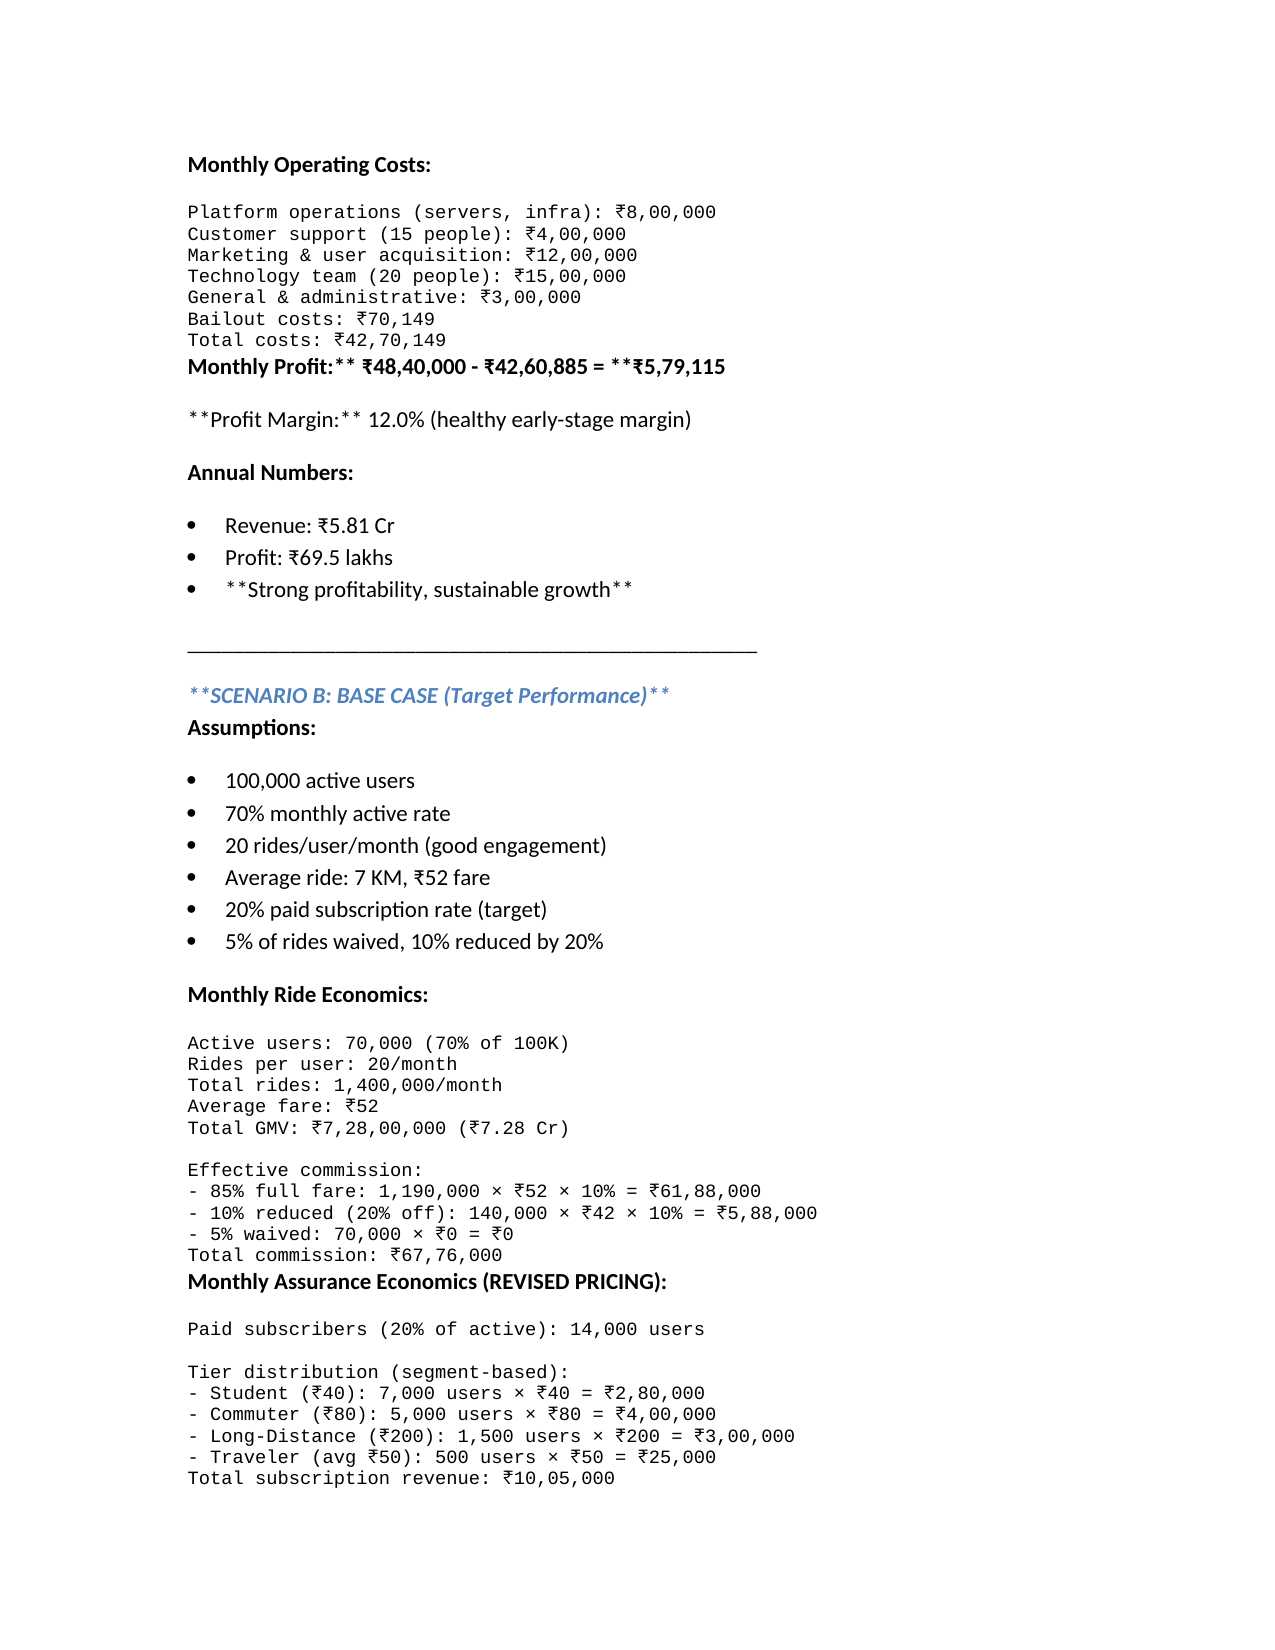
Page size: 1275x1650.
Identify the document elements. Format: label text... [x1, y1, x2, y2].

list 100,000 active users [187, 766, 1087, 794]
text Paid subscribers (20% of active): 14,000 users Tier distribution (segment-based): - Student (₹40): 7,000 users × ₹40 = ₹2,80,000 - Commuter (₹80): 5,000 users × ₹80 = ₹4,00,000 - Long-Distance (₹200): 1,500 users × ₹200 = ₹3,00,000 - Traveler (avg ₹50): 500 users × ₹50 = ₹25,000 Total subscription revenue: ₹10,05,000 [187, 1320, 1087, 1490]
list **Strong profitability, sustainable growth** [187, 575, 1087, 603]
text Monthly Ride Economics: [187, 980, 1087, 1008]
text **Profit Margin:** 12.0% (healthy early-stage margin) [187, 405, 1087, 433]
text __________________________________________________ [187, 628, 1087, 656]
text Assumptions: [187, 713, 1087, 741]
text Monthly Operating Costs: [187, 150, 1087, 178]
list Revenue: ₹5.81 Cr [187, 511, 1087, 539]
text Platform operations (servers, infra): ₹8,00,000 Customer support (15 people): ₹4,00,000 Marketing & user acquisition: ₹12,00,000 Technology team (20 people): ₹15,00,000 General & administrative: ₹3,00,000 Bailout costs: ₹70,149 Total costs: ₹42,70,149 [187, 203, 1087, 352]
text Monthly Profit:** ₹48,40,000 - ₹42,60,885 = **₹5,79,115 [187, 352, 1087, 380]
list 20 rides/user/month (good engagement) [187, 831, 1087, 859]
list 20% paid subscription rate (target) [187, 895, 1087, 923]
list 5% of rides waived, 10% reduced by 20% [187, 927, 1087, 955]
text Annual Numbers: [187, 458, 1087, 486]
text Monthly Assurance Economics (REVISED PRICING): [187, 1267, 1087, 1295]
list Profit: ₹69.5 lakhs [187, 543, 1087, 571]
subtitle **SCENARIO B: BASE CASE (Target Performance)** [187, 681, 1087, 709]
text Active users: 70,000 (70% of 100K) Rides per user: 20/month Total rides: 1,400,000/month Average fare: ₹52 Total GMV: ₹7,28,00,000 (₹7.28 Cr) Effective commission: - 85% full fare: 1,190,000 × ₹52 × 10% = ₹61,88,000 - 10% reduced (20% off): 140,000 × ₹42 × 10% = ₹5,88,000 - 5% waived: 70,000 × ₹0 = ₹0 Total commission: ₹67,76,000 [187, 1033, 1087, 1267]
list 70% monthly active rate [187, 799, 1087, 827]
list Average ride: 7 KM, ₹52 fare [187, 863, 1087, 891]
